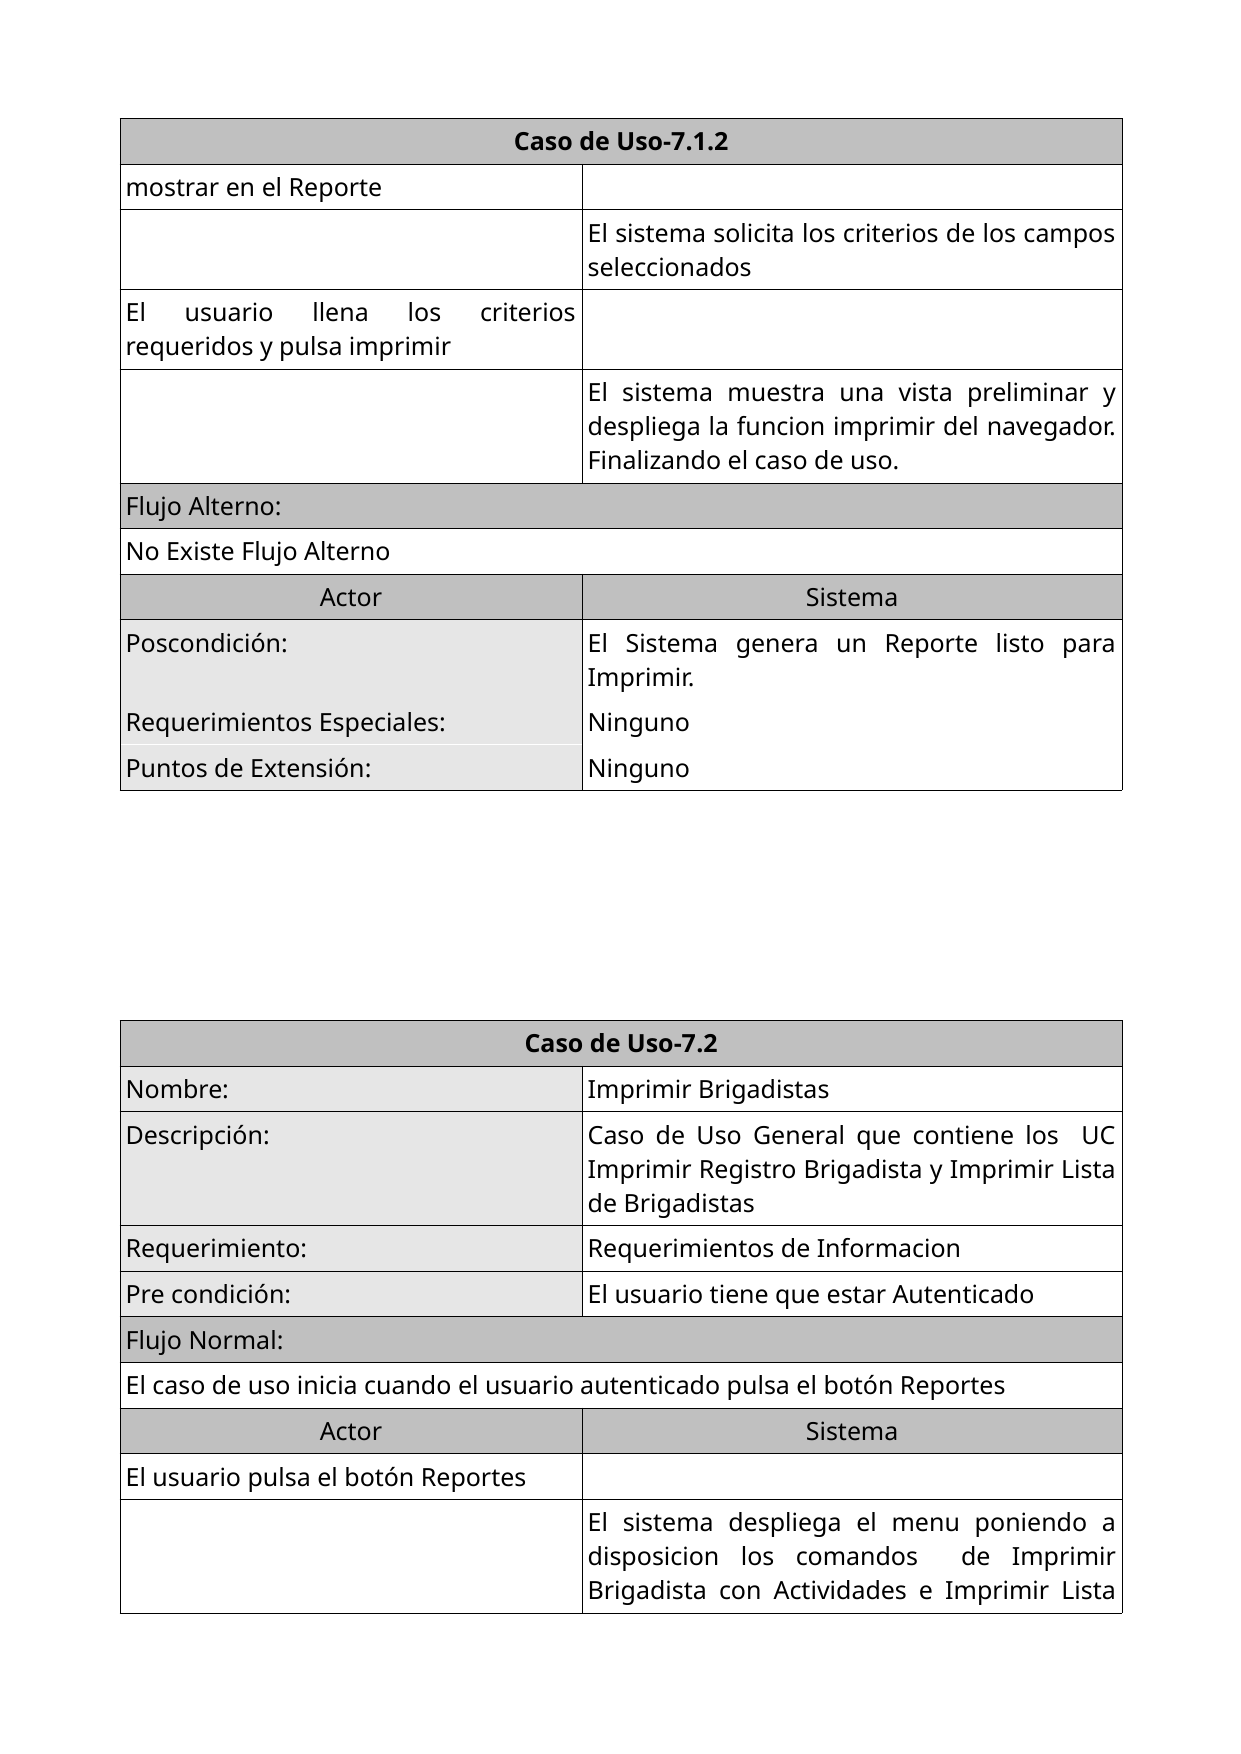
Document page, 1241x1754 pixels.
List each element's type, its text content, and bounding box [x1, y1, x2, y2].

table_cell El usuario pulsa el botón Reportes [121, 1454, 582, 1499]
table_cell Pre condición: [121, 1272, 582, 1316]
table_cell Requerimientos de Informacion [583, 1226, 1122, 1271]
table_cell [583, 165, 1122, 209]
table_cell Requerimientos Especiales: [121, 699, 582, 744]
table_cell Flujo Alterno: [121, 484, 1122, 528]
table_cell Caso de Uso General que contiene los UC Imprimir Registro Brigadista y Imprimir Lista de Brigadistas [583, 1112, 1122, 1225]
table_cell [583, 290, 1122, 369]
table_cell Actor [121, 1409, 582, 1453]
table_cell Poscondición: [121, 620, 582, 699]
table_cell No Existe Flujo Alterno [121, 529, 1122, 574]
table_header Caso de Uso-7.1.2 [121, 119, 1122, 164]
table_cell Descripción: [121, 1112, 582, 1225]
table_cell [121, 210, 582, 289]
table_cell El caso de uso inicia cuando el usuario autenticado pulsa el botón Reportes [121, 1363, 1122, 1408]
table_cell [121, 1500, 582, 1613]
table_cell Requerimiento: [121, 1226, 582, 1271]
table_cell Imprimir Brigadistas [583, 1067, 1122, 1111]
table_cell [121, 370, 582, 482]
table_cell El usuario tiene que estar Autenticado [583, 1272, 1122, 1316]
table_cell El sistema muestra una vista preliminar y despliega la funcion imprimir del navegador. Finalizando el caso de uso. [583, 370, 1122, 482]
table_cell Flujo Normal: [121, 1317, 1122, 1362]
table_cell [583, 1454, 1122, 1499]
table_cell Puntos de Extensión: [121, 745, 582, 790]
table_header Caso de Uso-7.2 [121, 1021, 1122, 1066]
table_cell Actor [121, 575, 582, 619]
table_cell El Sistema genera un Reporte listo para Imprimir. [583, 620, 1122, 699]
table_cell Sistema [583, 1409, 1122, 1453]
table_cell El usuario llena los criterios requeridos y pulsa imprimir [121, 290, 582, 369]
table_cell Ninguno [583, 745, 1122, 790]
table_cell El sistema despliega el menu poniendo a disposicion los comandos de Imprimir Brigadista con Actividades e Imprimir Lista [583, 1500, 1122, 1613]
table_cell Nombre: [121, 1067, 582, 1111]
table_cell El sistema solicita los criterios de los campos seleccionados [583, 210, 1122, 289]
table_cell Sistema [583, 575, 1122, 619]
table_cell Ninguno [583, 699, 1122, 744]
table_cell mostrar en el Reporte [121, 165, 582, 209]
